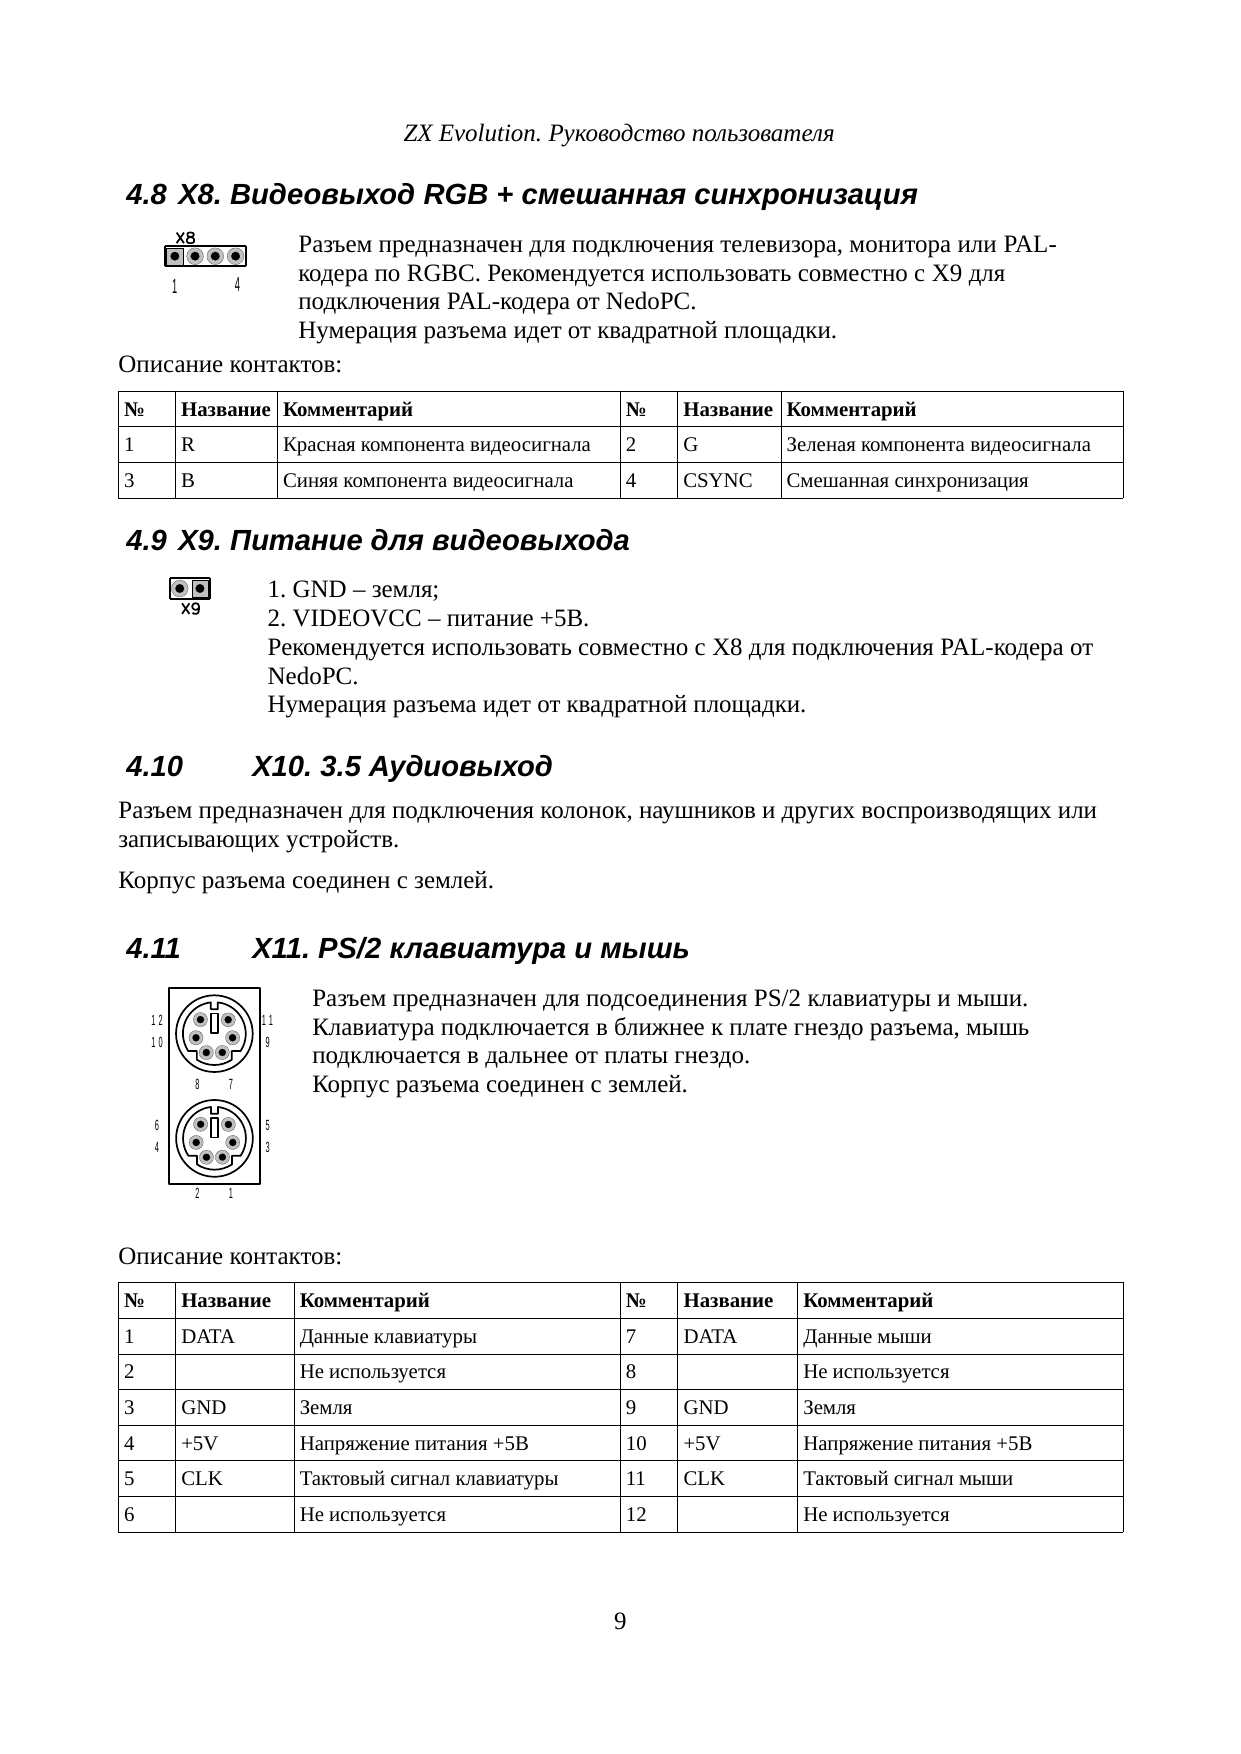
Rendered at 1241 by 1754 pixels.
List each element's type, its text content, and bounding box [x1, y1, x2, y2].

table_header № [621, 1283, 677, 1318]
table_cell 12 [621, 1497, 677, 1532]
table_header Название [176, 392, 277, 426]
table_cell [678, 1497, 797, 1532]
table_cell Не используется [798, 1497, 1123, 1532]
text Описание контактов: [118, 1241, 1122, 1270]
table_cell 9 [621, 1390, 677, 1425]
table_cell CSYNC [678, 463, 781, 498]
text Описание контактов: [118, 349, 1122, 378]
table_header № [119, 392, 175, 426]
table_cell Тактовый сигнал мыши [798, 1461, 1123, 1496]
table_cell 11 [621, 1461, 677, 1496]
table_cell Зеленая компонента видеосигнала [782, 427, 1123, 462]
table_header [118, 569, 262, 724]
table_header Название [678, 1283, 797, 1318]
table_cell 1 [119, 1319, 175, 1353]
table_header Комментарий [782, 392, 1123, 426]
table_header Название [176, 1283, 294, 1318]
table_header № [621, 392, 677, 426]
table_cell GND [176, 1390, 294, 1425]
table_cell 3 [119, 463, 175, 498]
text Разъем предназначен для подключения колонок, наушников и других воспроизводящих или записывающих устройств. [118, 795, 1122, 853]
table_cell Синяя компонента видеосигнала [278, 463, 620, 498]
table_cell Земля [798, 1390, 1123, 1425]
table_cell [678, 1355, 797, 1389]
table_cell Напряжение питания +5В [798, 1426, 1123, 1460]
table_cell 2 [119, 1355, 175, 1389]
subtitle X10. 3.5 Аудиовыход [118, 749, 1122, 783]
table_cell G [678, 427, 781, 462]
table_cell 2 [621, 427, 677, 462]
table_cell 5 [119, 1461, 175, 1496]
table_cell [176, 1497, 294, 1532]
table_cell Напряжение питания +5В [295, 1426, 620, 1460]
table_cell DATA [678, 1319, 797, 1353]
table_cell Не используется [295, 1355, 620, 1389]
table_header № [119, 1283, 175, 1318]
table_header Разъем предназначен для подключения телевизора, монитора или PAL-кодера по RGBC. Рекомендуется использовать совместно с X9 для подключения PAL-кодера от NedoPC. Нумерация разъема идет от квадратной площадки. [293, 223, 1123, 349]
table_cell 8 [621, 1355, 677, 1389]
table_cell 7 [621, 1319, 677, 1353]
table_header 1. GND – земля; 2. VIDEOVCC – питание +5В. Рекомендуется использовать совместно с X8 для подключения PAL-кодера от NedoPC. Нумерация разъема идет от квадратной площадки. [262, 569, 1123, 724]
table_cell Земля [295, 1390, 620, 1425]
table_header [118, 978, 306, 1241]
table_cell 10 [621, 1426, 677, 1460]
table_cell Не используется [798, 1355, 1123, 1389]
table_cell DATA [176, 1319, 294, 1353]
table_cell 3 [119, 1390, 175, 1425]
subtitle X11. PS/2 клавиатура и мышь [118, 931, 1122, 965]
table_cell CLK [678, 1461, 797, 1496]
table_header Комментарий [295, 1283, 620, 1318]
table_cell [176, 1355, 294, 1389]
text Корпус разъема соединен с землей. [118, 865, 1122, 894]
table_cell Не используется [295, 1497, 620, 1532]
table_cell 4 [119, 1426, 175, 1460]
table_header Комментарий [798, 1283, 1123, 1318]
table_cell +5V [678, 1426, 797, 1460]
subtitle X9. Питание для видеовыхода [118, 523, 1122, 556]
table_cell 6 [119, 1497, 175, 1532]
table_cell CLK [176, 1461, 294, 1496]
table_header Комментарий [278, 392, 620, 426]
table_cell Тактовый сигнал клавиатуры [295, 1461, 620, 1496]
table_header Название [678, 392, 781, 426]
table_cell 1 [119, 427, 175, 462]
table_cell GND [678, 1390, 797, 1425]
table_cell +5V [176, 1426, 294, 1460]
table_header Разъем предназначен для подсоединения PS/2 клавиатуры и мыши. Клавиатура подключается в ближнее к плате гнездо разъема, мышь подключается в дальнее от платы гнездо. Корпус разъема соединен с землей. [306, 978, 1123, 1241]
table_cell Смешанная синхронизация [782, 463, 1123, 498]
table_cell Данные клавиатуры [295, 1319, 620, 1353]
table_cell B [176, 463, 277, 498]
subtitle X8. Видеовыход RGB + смешанная синхронизация [118, 177, 1122, 211]
table_cell 4 [621, 463, 677, 498]
table_cell Данные мыши [798, 1319, 1123, 1353]
table_header [118, 223, 292, 349]
table_cell Красная компонента видеосигнала [278, 427, 620, 462]
table_cell R [176, 427, 277, 462]
